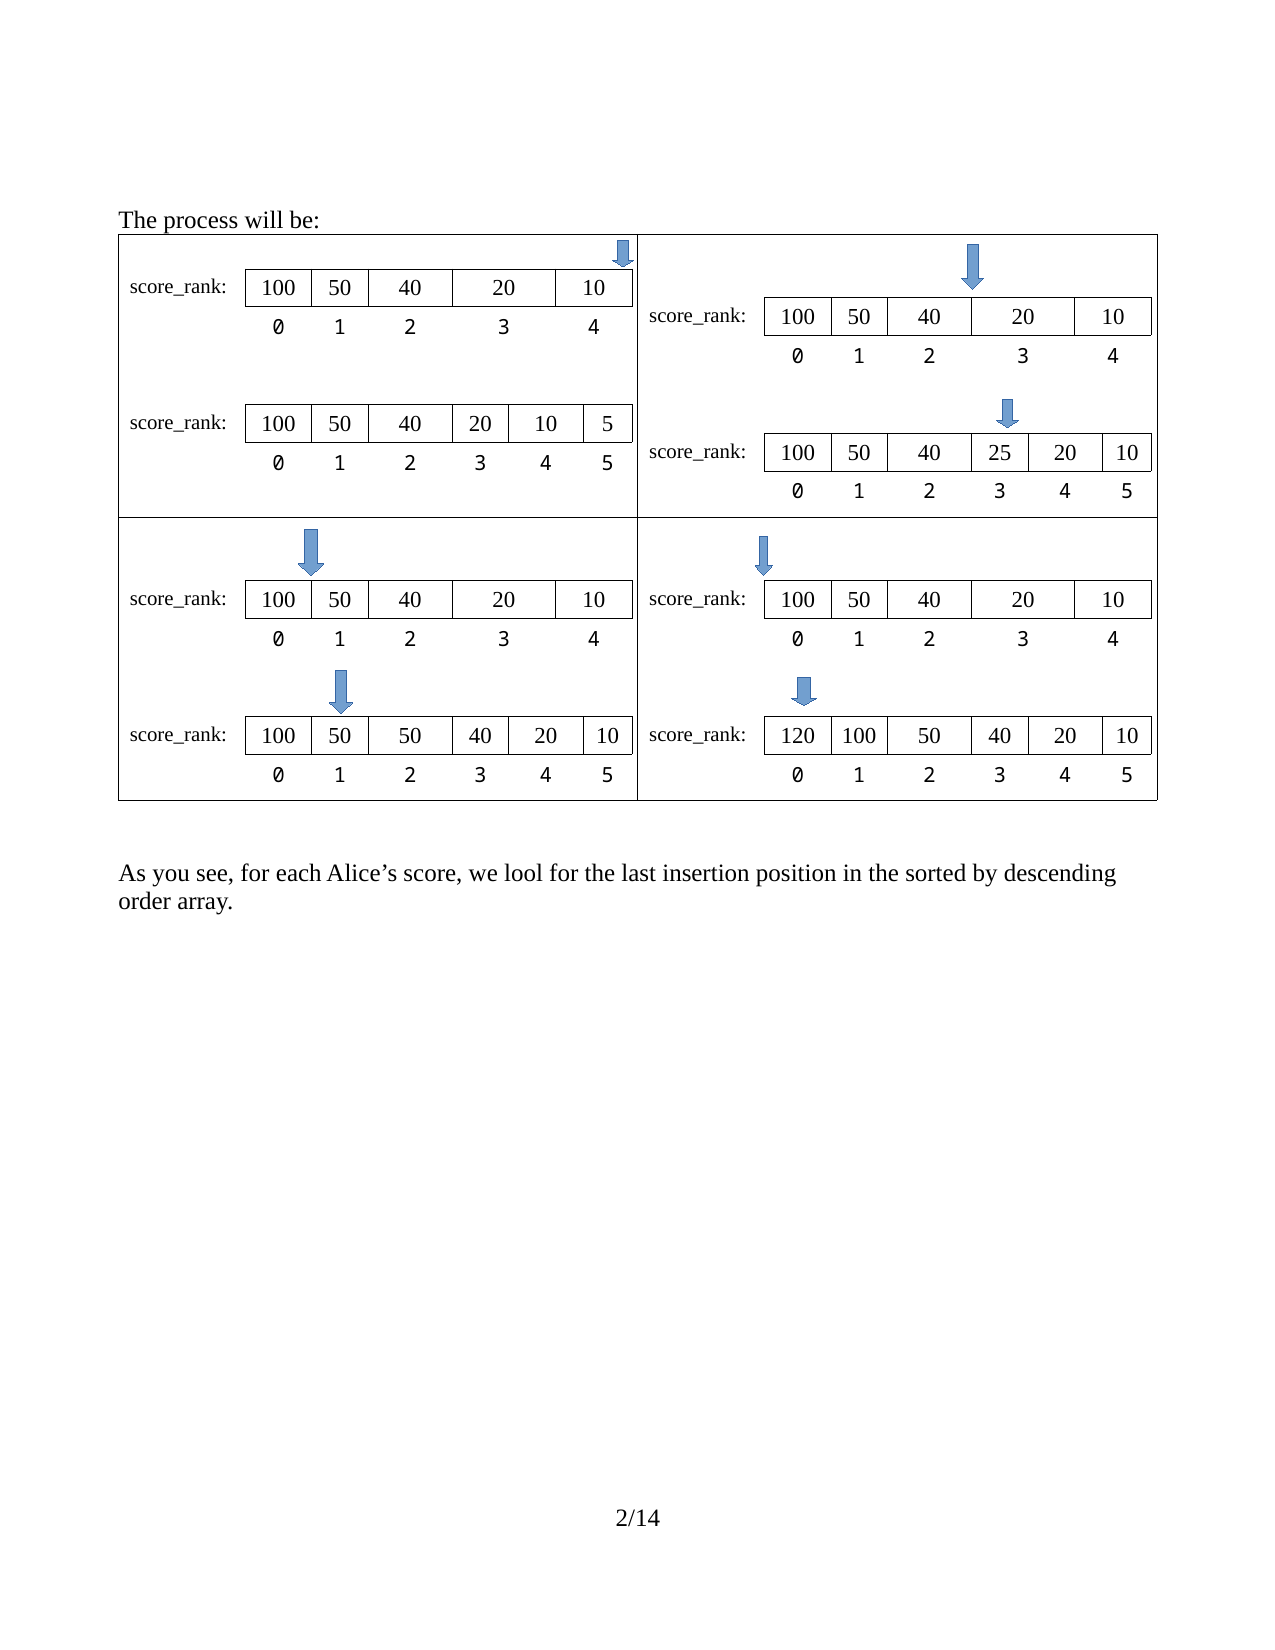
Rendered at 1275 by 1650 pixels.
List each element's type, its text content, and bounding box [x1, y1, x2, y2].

table_header 100 [246, 717, 311, 754]
table_header 100 [765, 581, 831, 618]
text As you see, for each Alice’s score, we lool for the last insertion position in the sorted by descending order array. [118, 858, 1157, 915]
table_cell [124, 754, 245, 794]
table_cell 2 [368, 307, 452, 347]
table_cell 3 [452, 443, 508, 482]
table_header 20 [972, 581, 1074, 618]
table_header 50 [832, 434, 887, 471]
table_cell 2 [887, 619, 971, 658]
table_header 40 [369, 581, 452, 618]
table_cell 0 [245, 619, 311, 658]
table_header score_rank: [124, 269, 245, 306]
table_cell 2 [368, 619, 452, 658]
table_cell 0 [245, 443, 311, 482]
table_cell 0 [765, 755, 831, 794]
table_header 50 [832, 581, 887, 618]
table_cell 0 [765, 619, 831, 658]
table_header 100 [832, 717, 887, 754]
table_cell [643, 754, 764, 794]
table_header 10 [1075, 581, 1151, 618]
table_header 40 [453, 717, 508, 754]
table_cell 2 [368, 755, 452, 794]
table_header 40 [888, 298, 971, 335]
table_header 20 [453, 270, 555, 306]
table_header 40 [888, 434, 971, 471]
table_cell 5 [1102, 755, 1151, 794]
table_cell 3 [971, 755, 1028, 794]
table_cell 4 [1028, 472, 1102, 511]
table_cell 2 [887, 755, 971, 794]
table_header 40 [369, 405, 452, 442]
table_cell [124, 306, 245, 347]
table_cell 3 [452, 755, 508, 794]
table_cell [643, 335, 764, 375]
table_header 50 [312, 270, 368, 306]
table_cell 2 [887, 336, 971, 375]
table_cell 3 [971, 472, 1028, 511]
table_cell 5 [583, 755, 632, 794]
table_header score_rank: [643, 580, 764, 618]
table_cell 5 [583, 443, 632, 482]
table_header 10 [509, 405, 583, 442]
table_cell 3 [452, 307, 555, 347]
table_header 40 [972, 717, 1028, 754]
table_header 40 [888, 581, 971, 618]
table_cell 1 [311, 755, 368, 794]
table_header score_rank: [643, 297, 764, 335]
text The process will be: [118, 205, 1157, 234]
table_header 10 [1103, 434, 1151, 471]
table_header 120 [765, 717, 831, 754]
table_header 20 [1029, 717, 1102, 754]
table_header [638, 235, 1157, 517]
table_cell [643, 471, 764, 511]
table_header 50 [312, 717, 368, 754]
table_cell 4 [1075, 619, 1151, 658]
table_cell 2 [887, 472, 971, 511]
table_cell 0 [765, 336, 831, 375]
table_cell 4 [555, 619, 632, 658]
table_header 10 [556, 581, 632, 618]
table_header 100 [246, 405, 311, 442]
table_header 100 [246, 270, 311, 306]
table_header [119, 235, 637, 517]
table_cell 1 [311, 307, 368, 347]
table_header 10 [584, 717, 632, 754]
table_cell 3 [971, 619, 1074, 658]
table_cell 1 [311, 619, 368, 658]
table_header 100 [765, 298, 831, 335]
table_header score_rank: [124, 716, 245, 754]
table_cell [638, 518, 1157, 800]
table_header 100 [246, 581, 311, 618]
table_header 50 [888, 717, 971, 754]
table_cell 4 [508, 755, 583, 794]
table_header 20 [453, 581, 555, 618]
table_header 50 [312, 581, 368, 618]
table_cell 4 [1028, 755, 1102, 794]
table_cell [643, 618, 764, 658]
table_header 5 [584, 405, 632, 442]
table_cell 4 [555, 307, 632, 347]
table_cell 1 [831, 619, 887, 658]
table_cell 1 [831, 755, 887, 794]
table_header 10 [556, 270, 632, 306]
table_header 50 [312, 405, 368, 442]
table_cell 1 [831, 336, 887, 375]
table_cell [119, 518, 637, 800]
table_header 50 [369, 717, 452, 754]
table_cell 4 [508, 443, 583, 482]
table_header 10 [1103, 717, 1151, 754]
table_cell 0 [245, 755, 311, 794]
table_header score_rank: [124, 580, 245, 618]
table_header 50 [832, 298, 887, 335]
table_header 20 [1029, 434, 1102, 471]
table_header 20 [509, 717, 583, 754]
table_header 25 [972, 434, 1028, 471]
table_header 40 [369, 270, 452, 306]
table_cell 3 [971, 336, 1074, 375]
table_cell 1 [831, 472, 887, 511]
table_header score_rank: [643, 433, 764, 471]
table_cell 0 [765, 472, 831, 511]
table_cell 4 [1075, 336, 1151, 375]
table_header 10 [1075, 298, 1151, 335]
table_header 20 [972, 298, 1074, 335]
table_header score_rank: [643, 716, 764, 754]
table_cell 2 [368, 443, 452, 482]
table_cell 5 [1102, 472, 1151, 511]
table_cell [124, 618, 245, 658]
table_cell 0 [245, 307, 311, 347]
table_cell [124, 442, 245, 482]
table_header 100 [765, 434, 831, 471]
table_cell 3 [452, 619, 555, 658]
table_cell 1 [311, 443, 368, 482]
table_header score_rank: [124, 404, 245, 442]
table_header 20 [453, 405, 508, 442]
